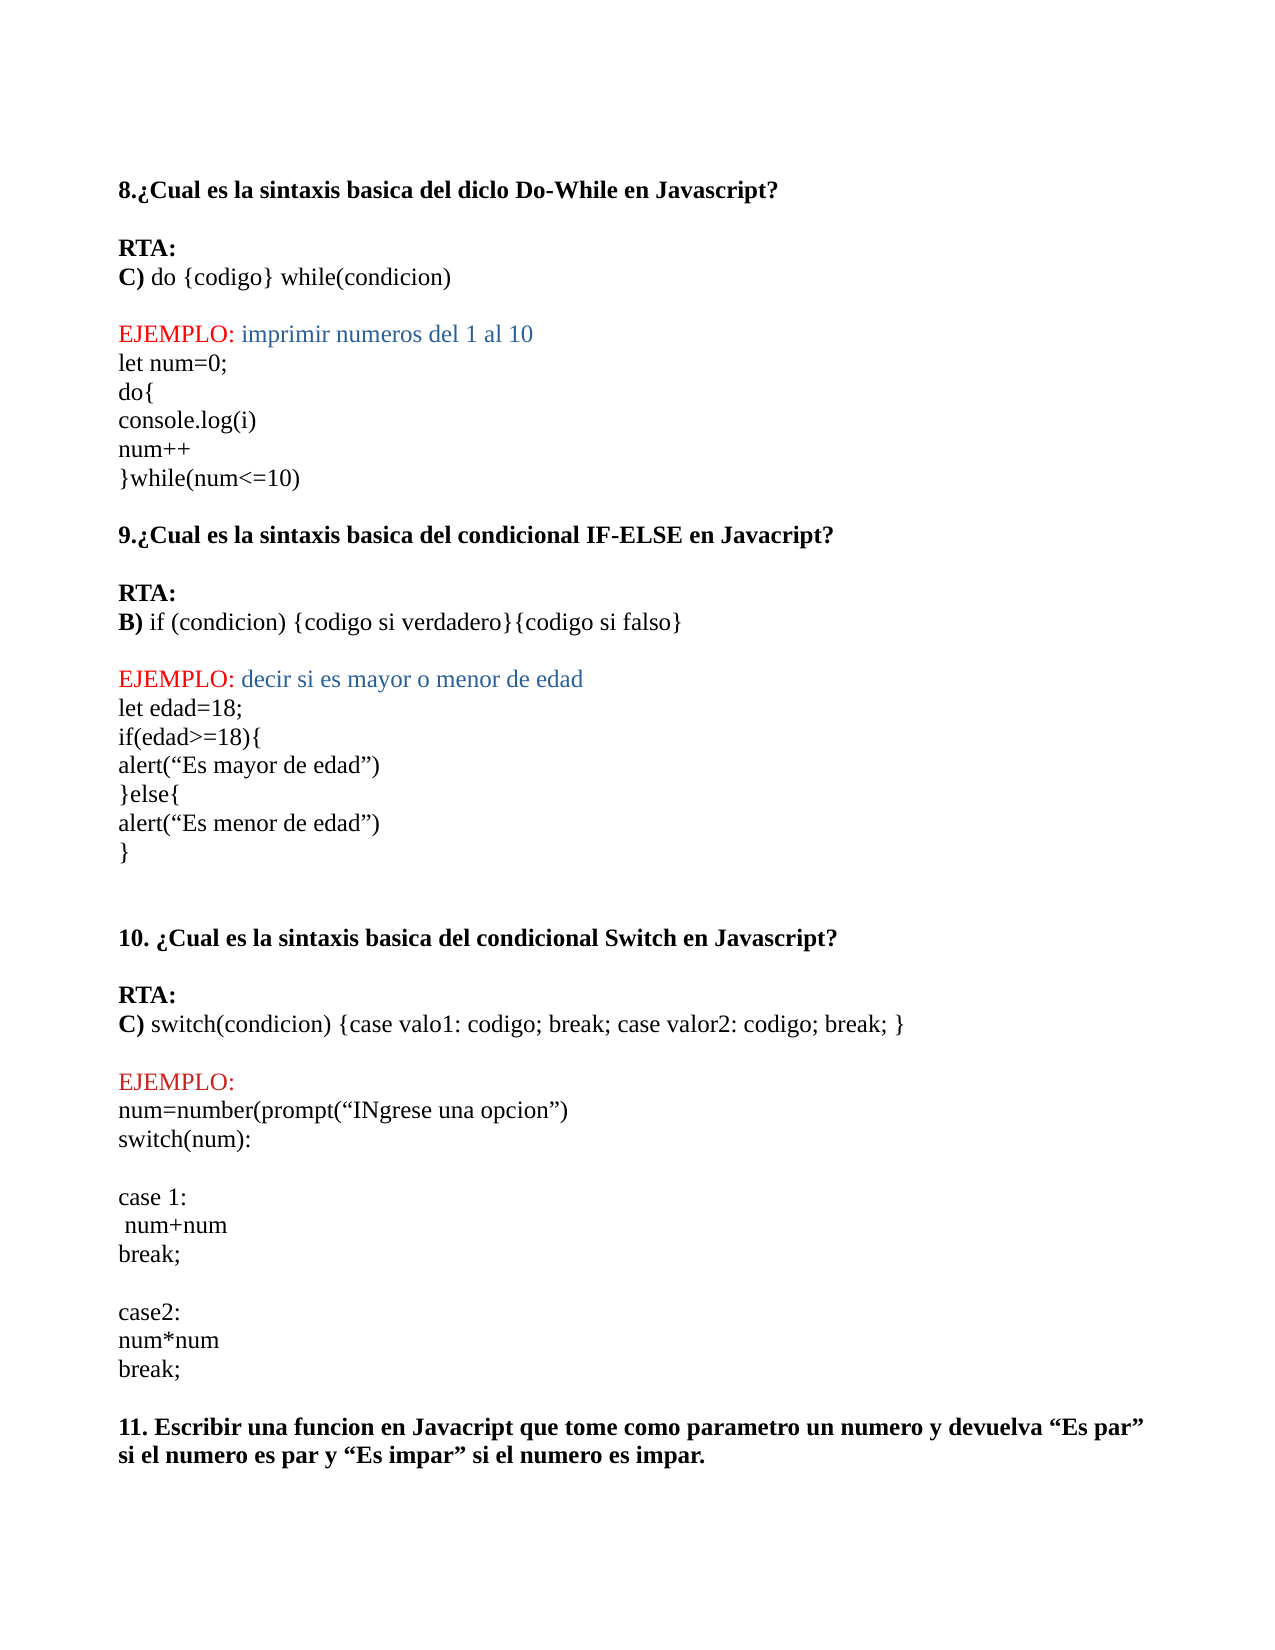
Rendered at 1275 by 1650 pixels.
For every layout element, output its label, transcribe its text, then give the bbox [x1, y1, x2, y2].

text RTA: [118, 578, 1157, 607]
text num=number(prompt(“INgrese una opcion”) [118, 1096, 1157, 1124]
text num*num [118, 1326, 1157, 1354]
text C) switch(condicion) {case valo1: codigo; break; case valor2: codigo; break; } [118, 1009, 1157, 1038]
text let edad=18; [118, 693, 1157, 722]
text num+num [118, 1211, 1157, 1239]
text C) do {codigo} while(condicion) [118, 262, 1157, 291]
text case 1: [118, 1182, 1157, 1211]
text alert(“Es mayor de edad”) [118, 751, 1157, 779]
text RTA: [118, 233, 1157, 262]
text 11. Escribir una funcion en Javacript que tome como parametro un numero y devuelva “Es par” si el numero es par y “Es impar” si el numero es impar. [118, 1412, 1157, 1469]
text EJEMPLO: decir si es mayor o menor de edad [118, 664, 1157, 693]
text if(edad>=18){ [118, 722, 1157, 751]
text }while(num<=10) [118, 463, 1157, 492]
text B) if (condicion) {codigo si verdadero}{codigo si falso} [118, 607, 1157, 636]
text EJEMPLO: [118, 1067, 1157, 1096]
text }else{ [118, 779, 1157, 808]
text console.log(i) [118, 406, 1157, 434]
text EJEMPLO: imprimir numeros del 1 al 10 [118, 319, 1157, 348]
text break; [118, 1354, 1157, 1383]
text switch(num): [118, 1124, 1157, 1153]
text 8.¿Cual es la sintaxis basica del diclo Do-While en Javascript? [118, 176, 1157, 204]
text 10. ¿Cual es la sintaxis basica del condicional Switch en Javascript? [118, 923, 1157, 952]
text break; [118, 1239, 1157, 1268]
text case2: [118, 1297, 1157, 1326]
text let num=0; [118, 348, 1157, 377]
text do{ [118, 377, 1157, 406]
text num++ [118, 434, 1157, 463]
text 9.¿Cual es la sintaxis basica del condicional IF-ELSE en Javacript? [118, 521, 1157, 549]
text } [118, 837, 1157, 866]
text alert(“Es menor de edad”) [118, 808, 1157, 837]
text RTA: [118, 981, 1157, 1009]
